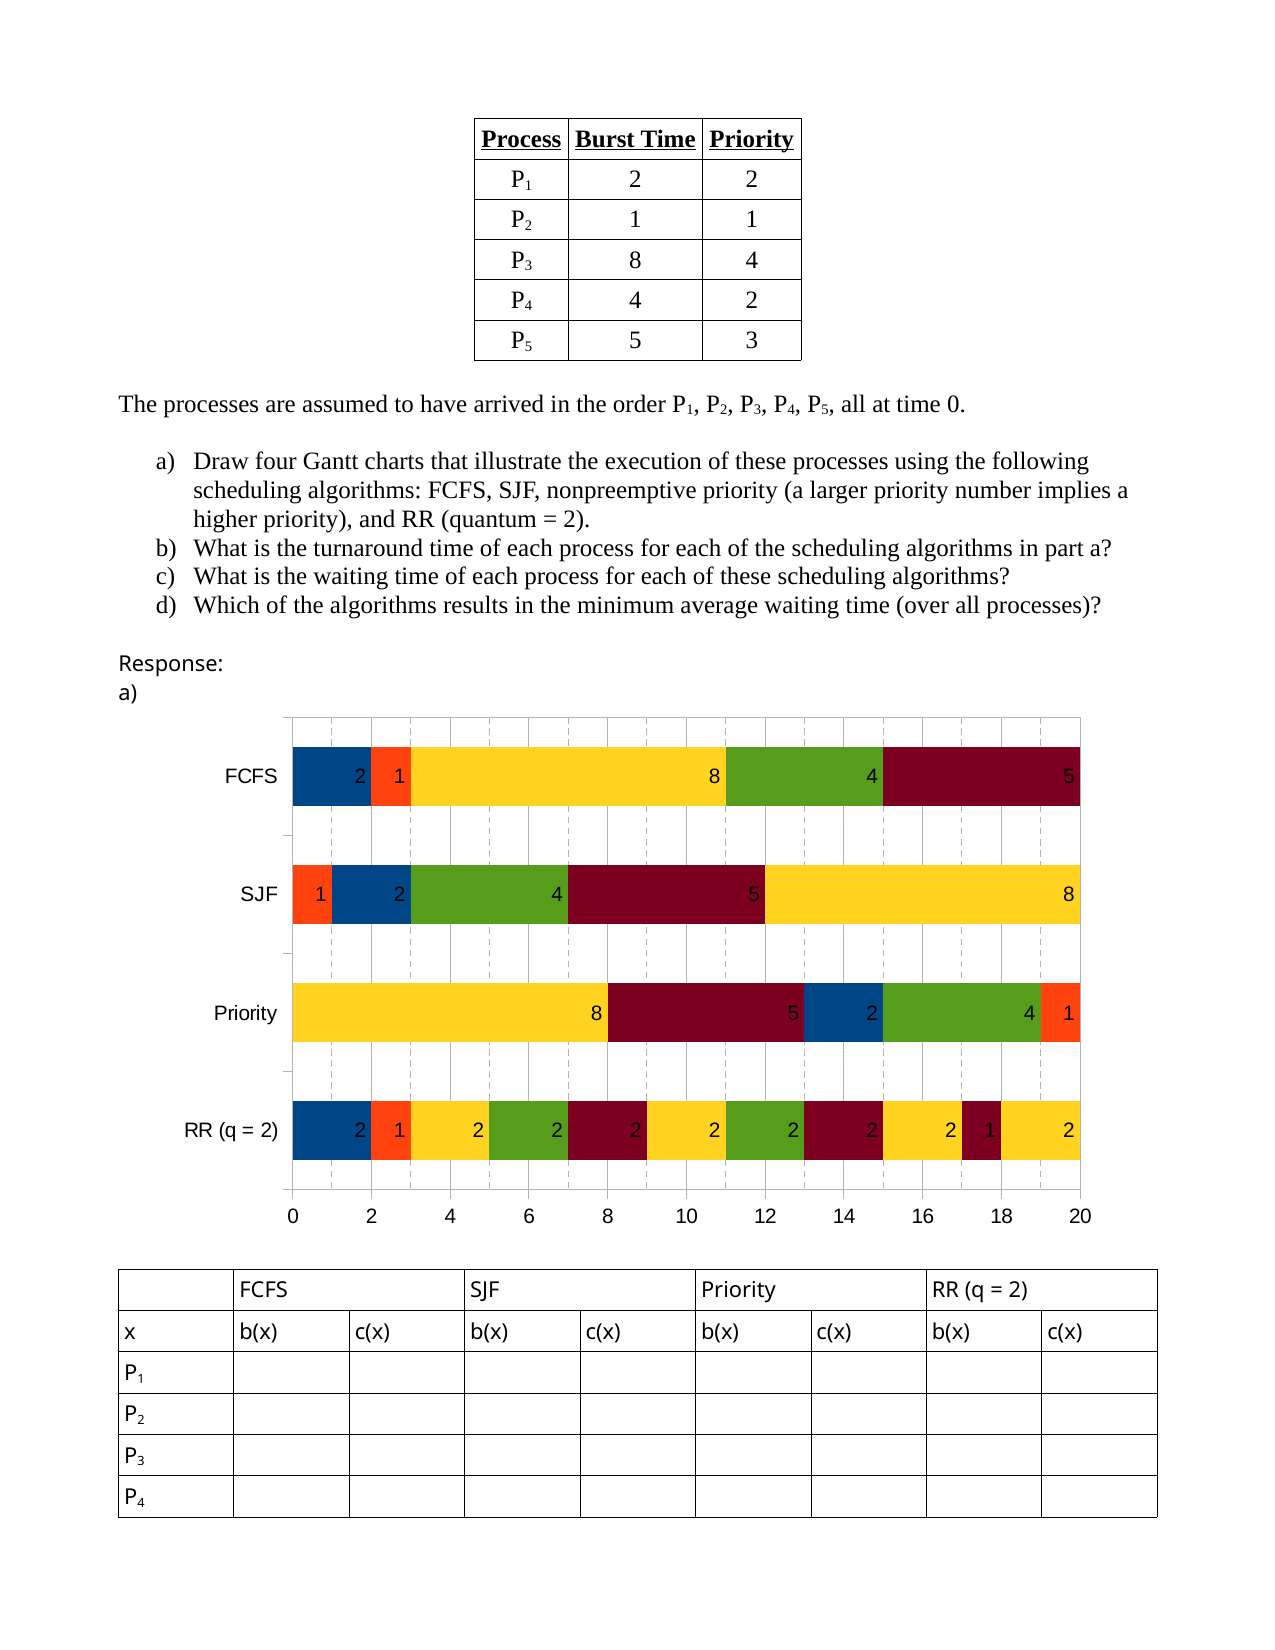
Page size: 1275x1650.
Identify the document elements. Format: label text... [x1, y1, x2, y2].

table_cell c(x) [1042, 1311, 1157, 1351]
table_header Burst Time [569, 119, 702, 158]
table_cell P3 [119, 1435, 233, 1475]
table_cell 2 [703, 160, 801, 199]
table_cell [812, 1394, 926, 1434]
table_header Priority [696, 1270, 926, 1310]
table_cell b(x) [465, 1311, 580, 1351]
table_cell P3 [475, 240, 568, 279]
table_cell [1042, 1352, 1157, 1392]
table_cell [696, 1476, 811, 1517]
table_cell 4 [703, 240, 801, 279]
table_cell 5 [569, 321, 702, 360]
table_cell [581, 1476, 695, 1517]
table_cell b(x) [927, 1311, 1041, 1351]
table_cell b(x) [696, 1311, 811, 1351]
table_cell [465, 1352, 580, 1392]
table_cell [465, 1394, 580, 1434]
table_cell [350, 1394, 464, 1434]
table_cell [1042, 1476, 1157, 1517]
table_header SJF [465, 1270, 695, 1310]
table_cell [234, 1394, 349, 1434]
table_cell P5 [475, 321, 568, 360]
table_cell 4 [569, 280, 702, 320]
table_header RR (q = 2) [927, 1270, 1157, 1310]
table_cell 2 [703, 280, 801, 320]
table_cell c(x) [581, 1311, 695, 1351]
list What is the turnaround time of each process for each of the scheduling algorithms in part a? [156, 533, 1157, 561]
table_cell [234, 1352, 349, 1392]
table_cell [812, 1435, 926, 1475]
table_cell [812, 1352, 926, 1392]
table_cell [927, 1476, 1041, 1517]
table_cell c(x) [350, 1311, 464, 1351]
table_header [119, 1270, 233, 1310]
table_header FCFS [234, 1270, 464, 1310]
table_cell c(x) [812, 1311, 926, 1351]
table_cell [927, 1352, 1041, 1392]
table_cell [927, 1435, 1041, 1475]
table_header Process [475, 119, 568, 158]
table_cell [696, 1394, 811, 1434]
table_cell [234, 1435, 349, 1475]
table_cell [465, 1435, 580, 1475]
table_cell [581, 1394, 695, 1434]
table_cell [927, 1394, 1041, 1434]
table_cell [581, 1435, 695, 1475]
table_cell 1 [703, 200, 801, 239]
table_cell 2 [569, 160, 702, 199]
text a) [118, 677, 1157, 707]
table_cell 1 [569, 200, 702, 239]
table_cell [1042, 1394, 1157, 1434]
list Draw four Gantt charts that illustrate the execution of these processes using the following scheduling algorithms: FCFS, SJF, nonpreemptive priority (a larger priority number implies a higher priority), and RR (quantum = 2). [156, 446, 1157, 533]
table_cell P4 [475, 280, 568, 320]
table_cell [234, 1476, 349, 1517]
table_cell [581, 1352, 695, 1392]
table_cell [812, 1476, 926, 1517]
list What is the waiting time of each process for each of these scheduling algorithms? [156, 561, 1157, 590]
table_cell [465, 1476, 580, 1517]
table_cell P2 [119, 1394, 233, 1434]
table_cell [1042, 1435, 1157, 1475]
table_cell b(x) [234, 1311, 349, 1351]
table_cell [696, 1435, 811, 1475]
text Response: [118, 648, 1157, 677]
table_cell [696, 1352, 811, 1392]
table_cell P4 [119, 1476, 233, 1517]
table_cell [350, 1352, 464, 1392]
table_cell x [119, 1311, 233, 1351]
table_cell P1 [119, 1352, 233, 1392]
table_cell [350, 1476, 464, 1517]
table_cell 8 [569, 240, 702, 279]
table_cell P2 [475, 200, 568, 239]
text The processes are assumed to have arrived in the order P1, P2, P3, P4, P5, all at time 0. [118, 389, 1157, 418]
table_cell P1 [475, 160, 568, 199]
table_cell [350, 1435, 464, 1475]
table_cell 3 [703, 321, 801, 360]
table_header Priority [703, 119, 801, 158]
list Which of the algorithms results in the minimum average waiting time (over all processes)? [156, 590, 1157, 619]
